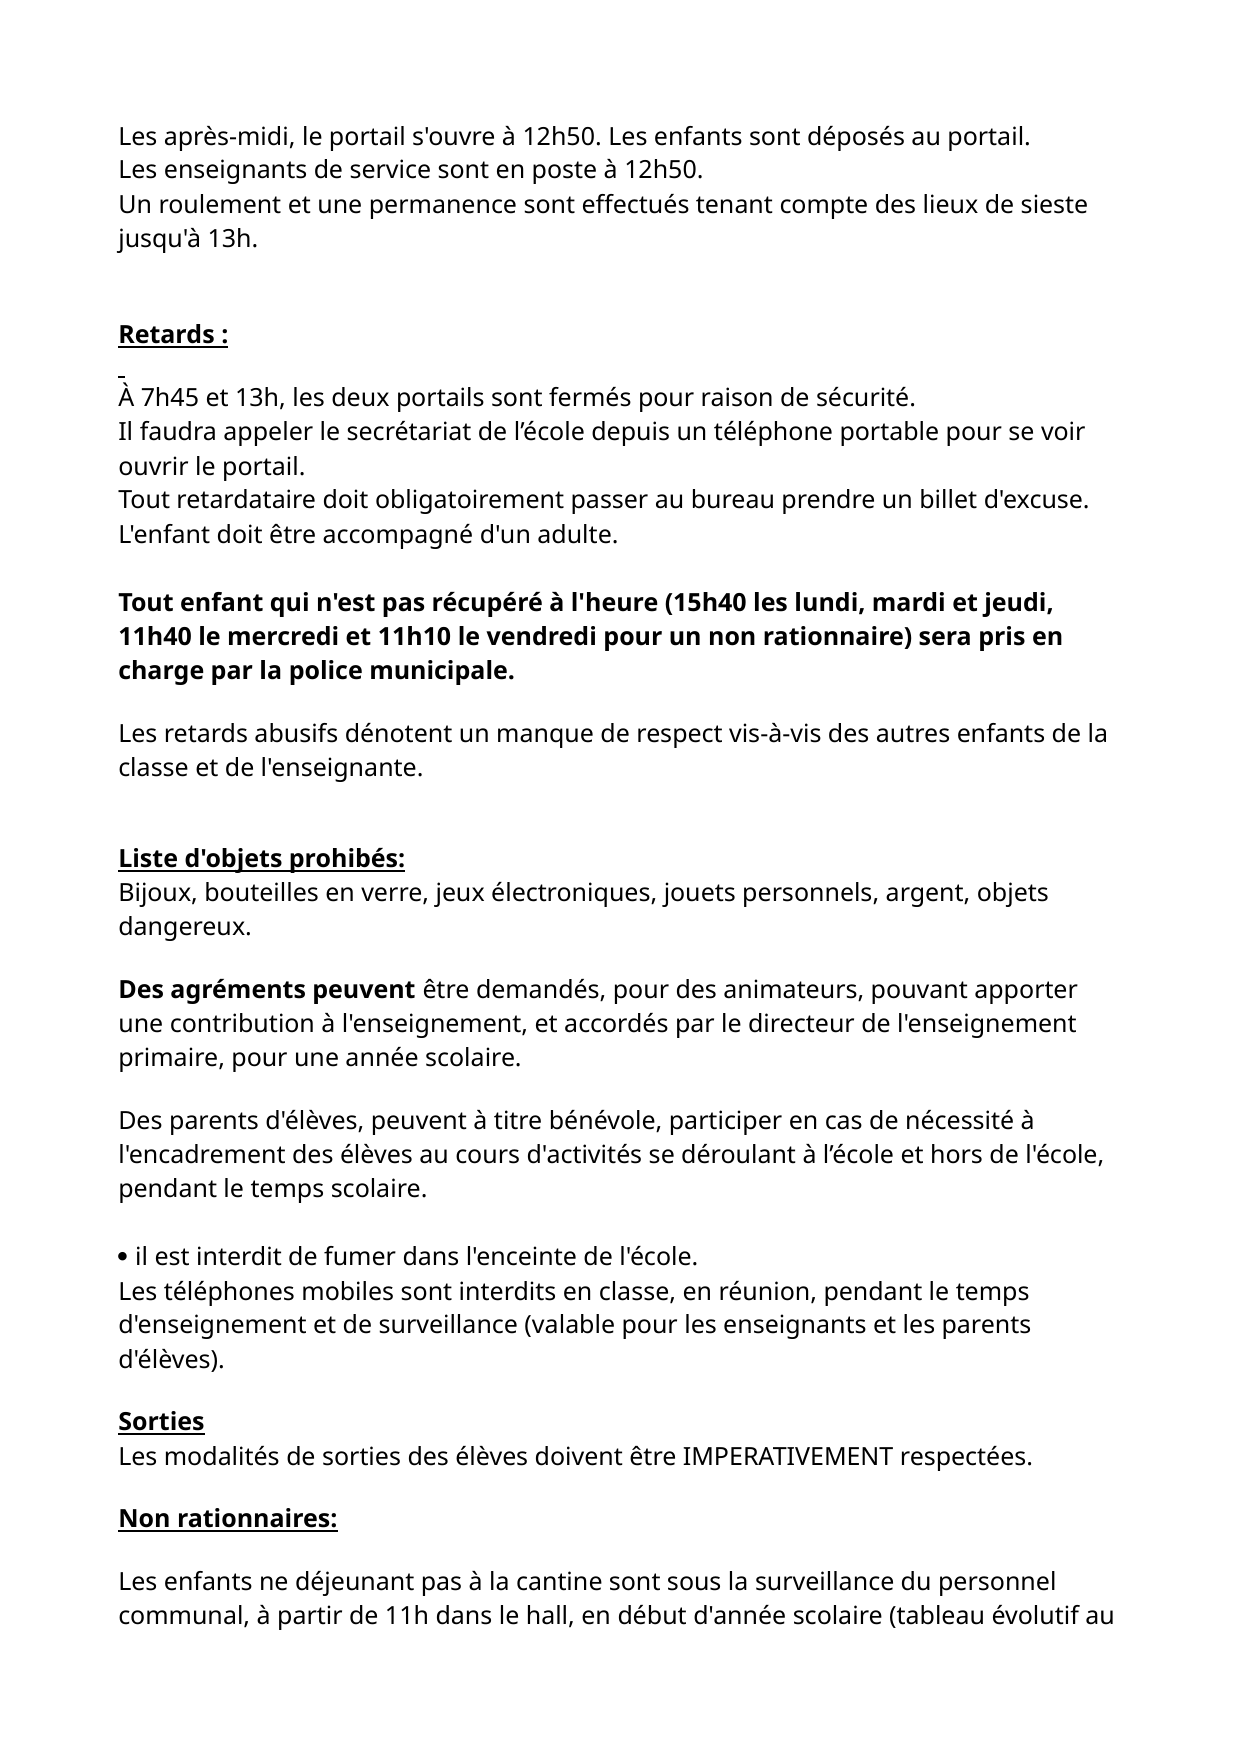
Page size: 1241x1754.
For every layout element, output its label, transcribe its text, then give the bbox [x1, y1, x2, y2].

text À 7h45 et 13h, les deux portails sont fermés pour raison de sécurité. [118, 380, 1122, 414]
text Tout enfant qui n'est pas récupéré à l'heure (15h40 les lundi, mardi et jeudi, 11h40 le mercredi et 11h10 le vendredi pour un non rationnaire) sera pris en charge par la police municipale. [118, 584, 1122, 687]
text L'enfant doit être accompagné d'un adulte. [118, 516, 1122, 550]
text Il faudra appeler le secrétariat de l’école depuis un téléphone portable pour se voir ouvrir le portail. [118, 414, 1122, 482]
text Les enfants ne déjeunant pas à la cantine sont sous la surveillance du personnel communal, à partir de 11h dans le hall, en début d'année scolaire (tableau évolutif au [118, 1564, 1122, 1632]
text Bijoux, bouteilles en verre, jeux électroniques, jouets personnels, argent, objets dangereux. [118, 875, 1122, 943]
text Les téléphones mobiles sont interdits en classe, en réunion, pendant le temps d'enseignement et de surveillance (valable pour les enseignants et les parents d'élèves). [118, 1273, 1122, 1375]
text · il est interdit de fumer dans l'enceinte de l'école. [118, 1239, 1122, 1273]
text Des agréments peuvent être demandés, pour des animateurs, pouvant apporter une contribution à l'enseignement, et accordés par le directeur de l'enseignement primaire, pour une année scolaire. [118, 972, 1122, 1074]
text Un roulement et une permanence sont effectués tenant compte des lieux de sieste jusqu'à 13h. [118, 186, 1122, 254]
text Les enseignants de service sont en poste à 12h50. [118, 152, 1122, 186]
text Les retards abusifs dénotent un manque de respect vis-à-vis des autres enfants de la classe et de l'enseignante. [118, 715, 1122, 783]
text Retards : [118, 317, 1122, 351]
text Les modalités de sorties des élèves doivent être IMPERATIVEMENT respectées. [118, 1438, 1122, 1472]
text Non rationnaires: [118, 1501, 1122, 1535]
text Des parents d'élèves, peuvent à titre bénévole, participer en cas de nécessité à l'encadrement des élèves au cours d'activités se déroulant à l’école et hors de l'école, pendant le temps scolaire. [118, 1103, 1122, 1205]
text Les après-midi, le portail s'ouvre à 12h50. Les enfants sont déposés au portail. [118, 118, 1122, 152]
text Tout retardataire doit obligatoirement passer au bureau prendre un billet d'excuse. [118, 482, 1122, 516]
text Sorties [118, 1404, 1122, 1438]
text Liste d'objets prohibés: [118, 841, 1122, 875]
